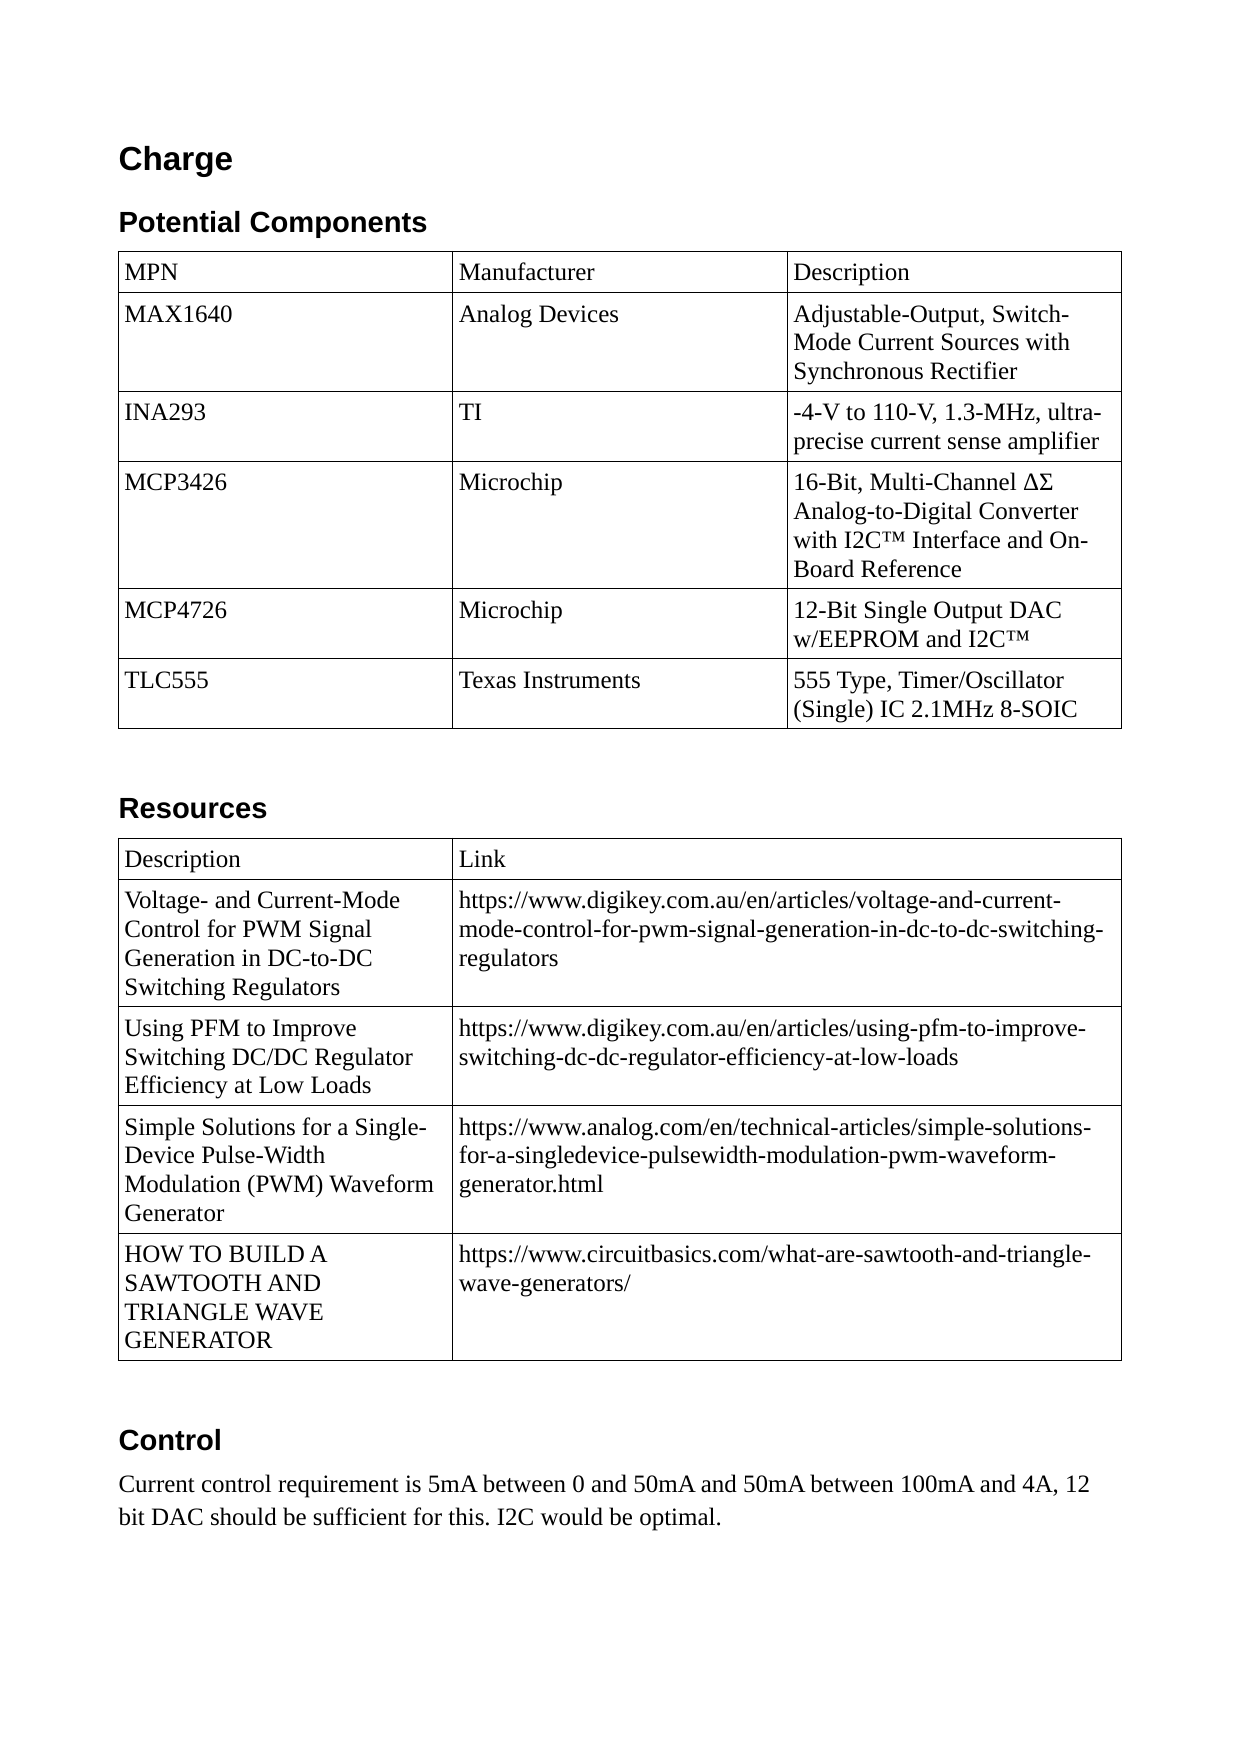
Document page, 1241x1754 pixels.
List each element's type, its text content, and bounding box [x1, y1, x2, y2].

table_cell Texas Instruments [453, 659, 787, 728]
table_cell https://www.analog.com/en/technical-articles/simple-solutions-for-a-singledevice-pulsewidth-modulation-pwm-waveform-generator.html [453, 1106, 1121, 1232]
subtitle Potential Components [118, 205, 1122, 238]
table_cell -4-V to 110-V, 1.3-MHz, ultra-precise current sense amplifier [788, 392, 1121, 461]
table_cell 12-Bit Single Output DAC w/EEPROM and I2C™ [788, 589, 1121, 658]
subtitle Control [118, 1423, 1122, 1457]
table_cell MCP3426 [119, 462, 452, 588]
table_cell 16-Bit, Multi-Channel ΔΣ Analog-to-Digital Converter with I2C™ Interface and On-Board Reference [788, 462, 1121, 588]
table_header Description [788, 252, 1121, 292]
text Current control requirement is 5mA between 0 and 50mA and 50mA between 100mA and 4A, 12 bit DAC should be sufficient for this. I2C would be optimal. [118, 1469, 1122, 1531]
table_cell Microchip [453, 589, 787, 658]
table_header Manufacturer [453, 252, 787, 292]
table_cell Microchip [453, 462, 787, 588]
table_cell MAX1640 [119, 293, 452, 391]
subtitle Resources [118, 791, 1122, 825]
table_cell Analog Devices [453, 293, 787, 391]
table_cell HOW TO BUILD A SAWTOOTH AND TRIANGLE WAVE GENERATOR [119, 1234, 452, 1360]
table_cell https://www.circuitbasics.com/what-are-sawtooth-and-triangle-wave-generators/ [453, 1234, 1121, 1360]
table_cell Voltage- and Current-Mode Control for PWM Signal Generation in DC-to-DC Switching Regulators [119, 880, 452, 1006]
subtitle Charge [118, 139, 1122, 178]
table_cell 555 Type, Timer/Oscillator (Single) IC 2.1MHz 8-SOIC [788, 659, 1121, 728]
table_cell TLC555 [119, 659, 452, 728]
table_cell https://www.digikey.com.au/en/articles/voltage-and-current-mode-control-for-pwm-signal-generation-in-dc-to-dc-switching-regulators [453, 880, 1121, 1006]
table_header MPN [119, 252, 452, 292]
table_header Link [453, 839, 1121, 879]
table_header Description [119, 839, 452, 879]
table_cell Simple Solutions for a Single-Device Pulse-Width Modulation (PWM) Waveform Generator [119, 1106, 452, 1232]
table_cell Using PFM to Improve Switching DC/DC Regulator Efficiency at Low Loads [119, 1007, 452, 1105]
table_cell https://www.digikey.com.au/en/articles/using-pfm-to-improve-switching-dc-dc-regulator-efficiency-at-low-loads [453, 1007, 1121, 1105]
table_cell Adjustable-Output, Switch-Mode Current Sources with Synchronous Rectifier [788, 293, 1121, 391]
table_cell TI [453, 392, 787, 461]
table_cell INA293 [119, 392, 452, 461]
table_cell MCP4726 [119, 589, 452, 658]
